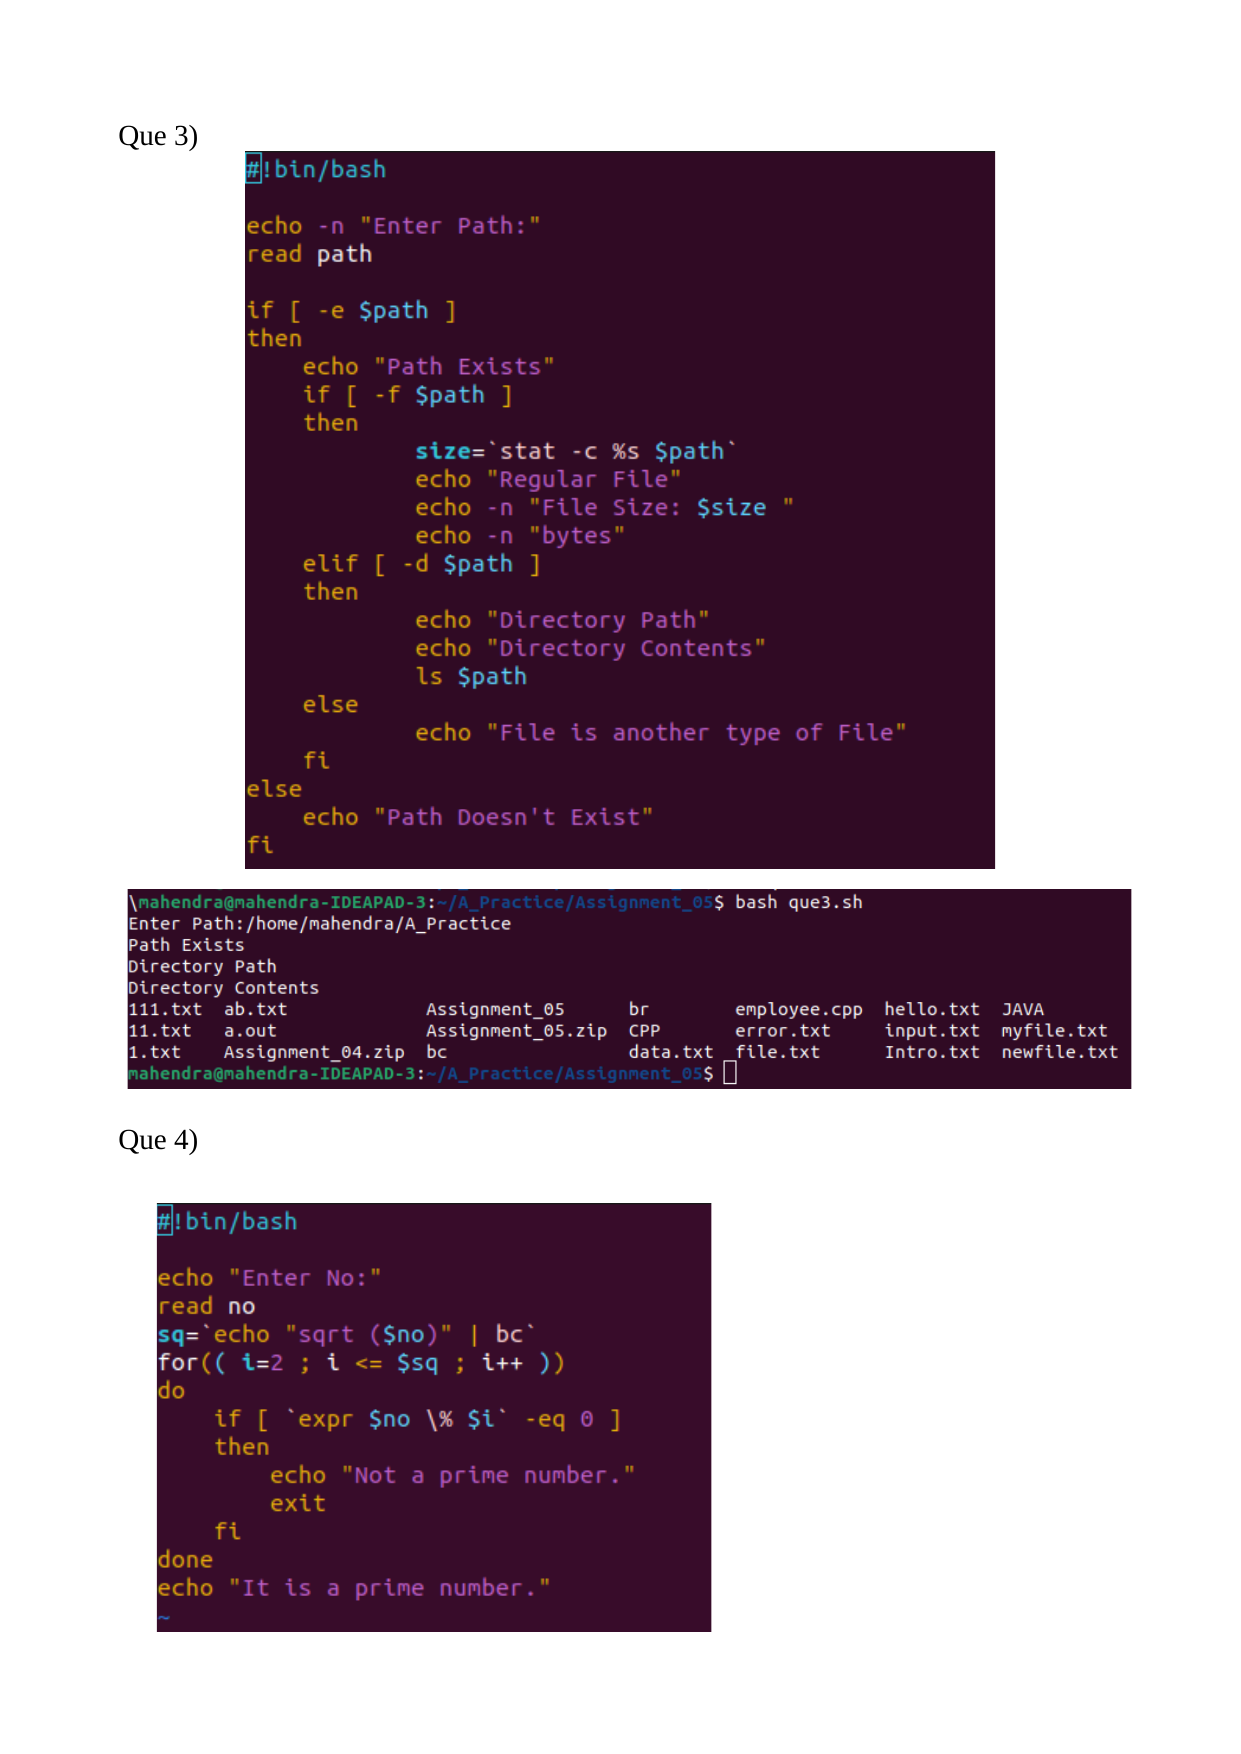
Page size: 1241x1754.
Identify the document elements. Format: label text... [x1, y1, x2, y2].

picture [127, 889, 1132, 1089]
picture [156, 1203, 712, 1632]
text Que 3) [118, 118, 1122, 152]
text Que 4) [118, 1122, 1122, 1156]
picture [245, 151, 995, 869]
